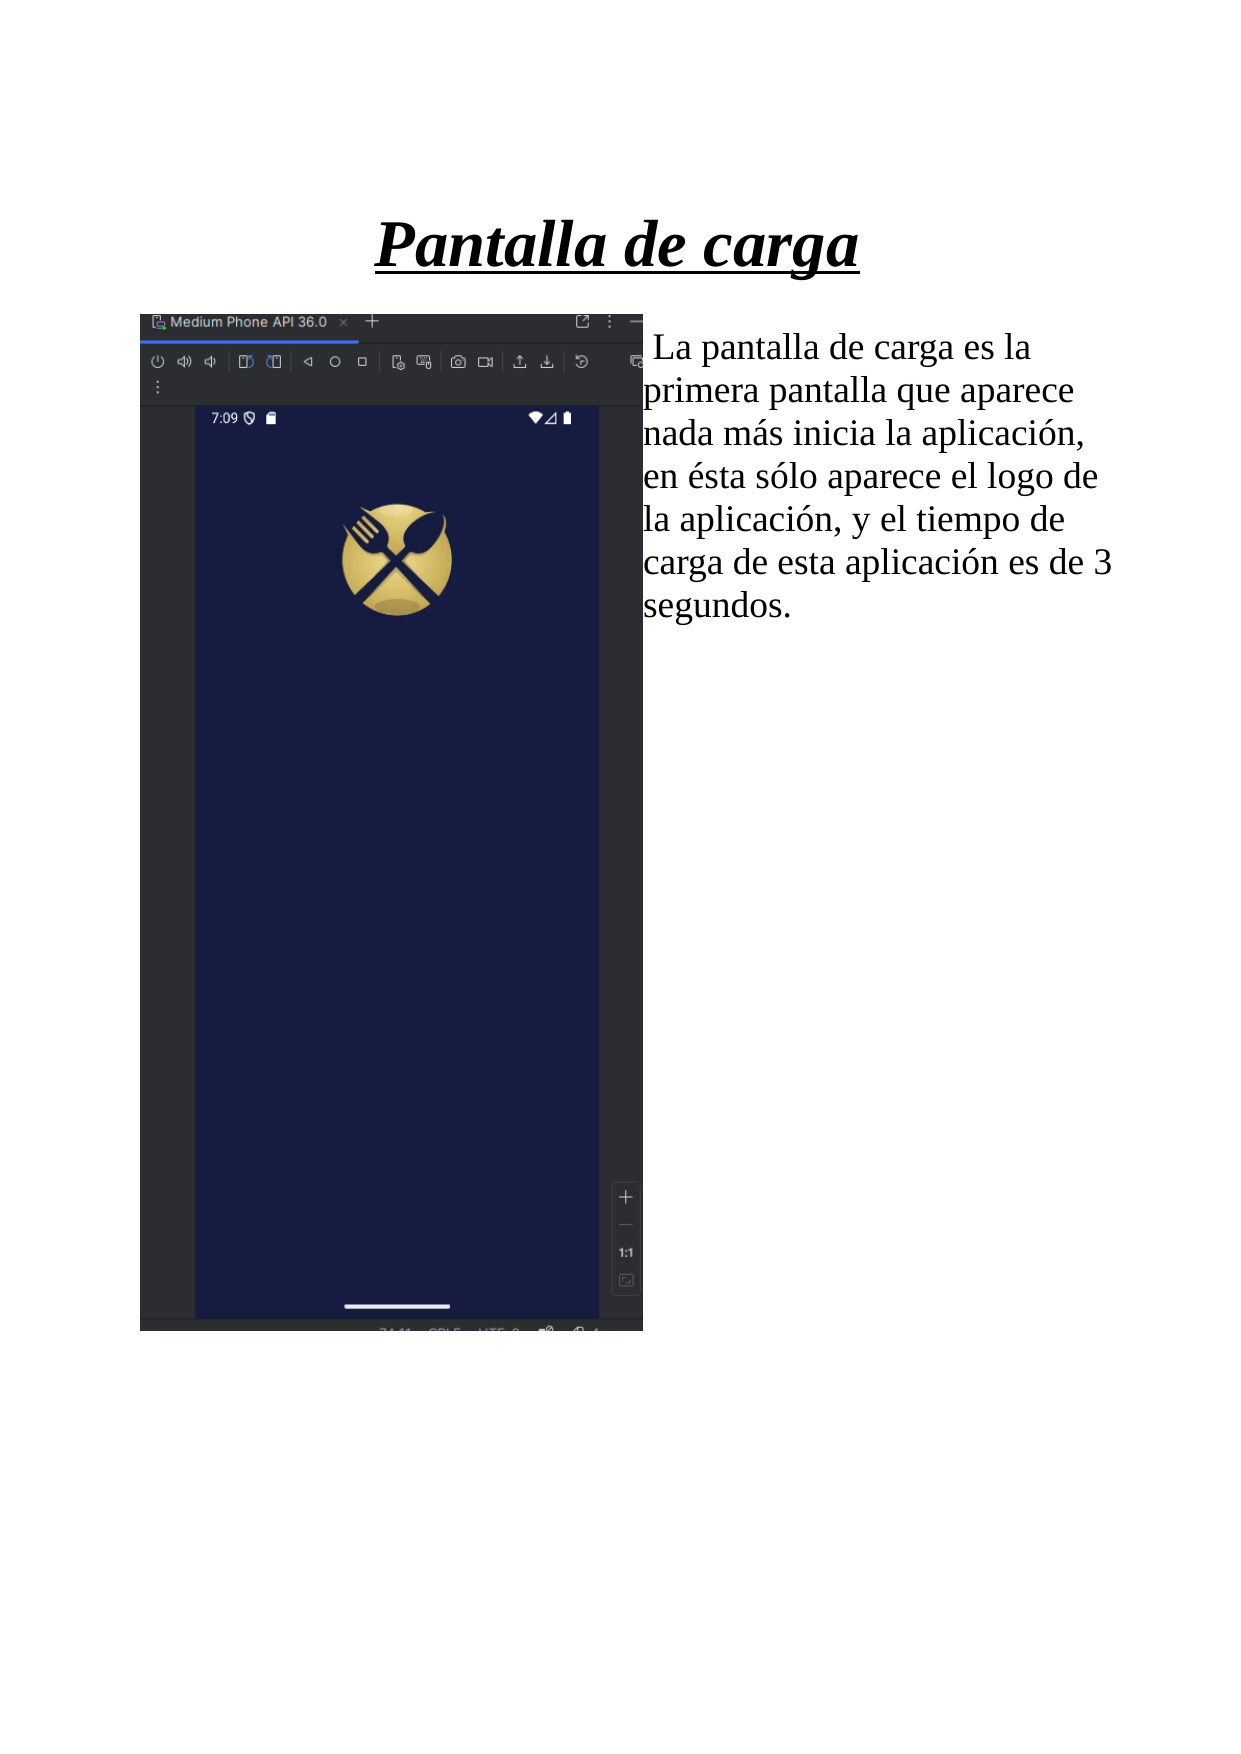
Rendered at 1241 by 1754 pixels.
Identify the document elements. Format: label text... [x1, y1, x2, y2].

text [118, 324, 140, 626]
picture [140, 314, 643, 1331]
text La pantalla de carga es la primera pantalla que aparece nada más inicia la aplicación, en ésta sólo aparece el logo de la aplicación, y el tiempo de carga de esta aplicación es de 3 segundos. [643, 324, 1122, 626]
text Pantalla de carga [118, 204, 1122, 281]
